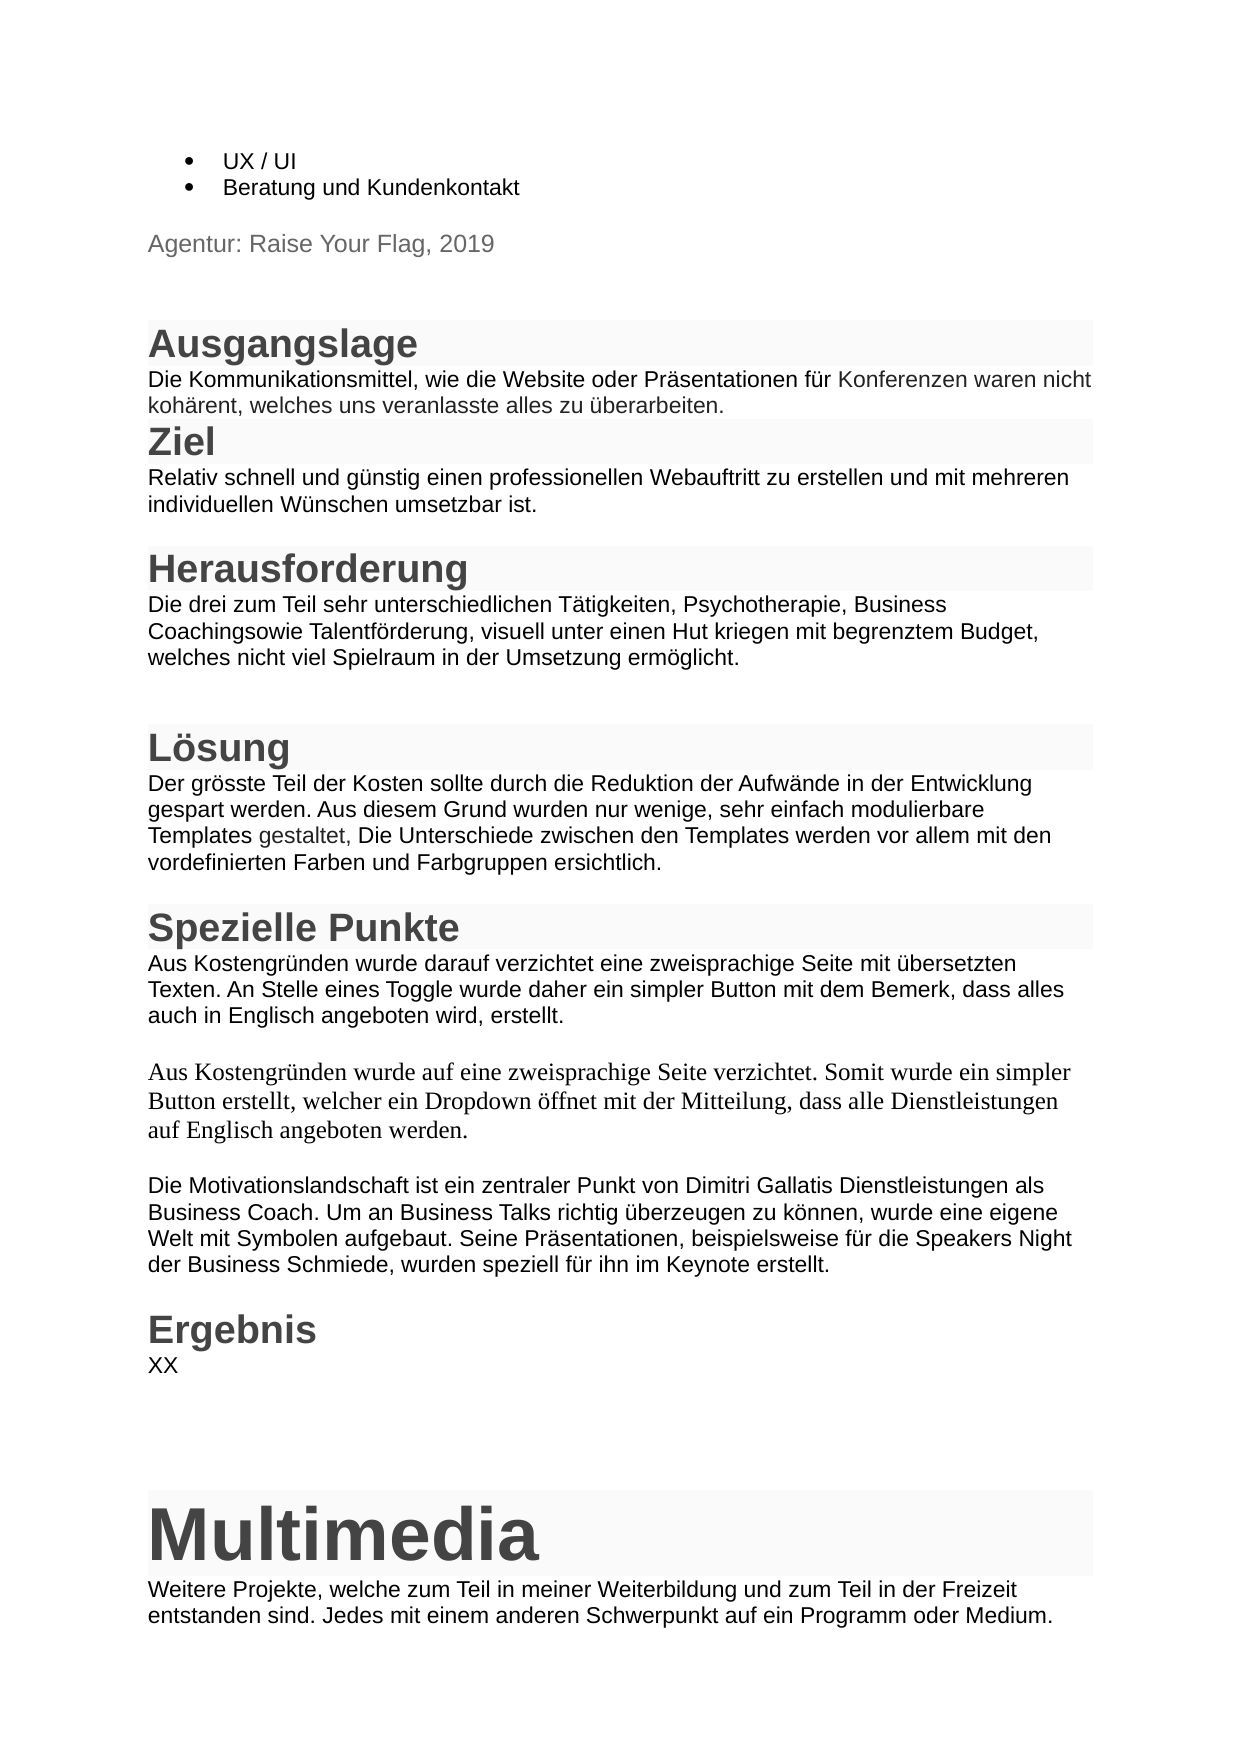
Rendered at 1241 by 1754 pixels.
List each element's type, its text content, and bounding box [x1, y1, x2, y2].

text Aus Kostengründen wurde auf eine zweisprachige Seite verzichtet. Somit wurde ein simpler Button erstellt, welcher ein Dropdown öffnet mit der Mitteilung, dass alle Dienstleistungen auf Englisch angeboten werden. [148, 1057, 1093, 1144]
text Weitere Projekte, welche zum Teil in meiner Weiterbildung und zum Teil in der Freizeit entstanden sind. Jedes mit einem anderen Schwerpunkt auf ein Programm oder Medium. [148, 1576, 1093, 1629]
list Beratung und Kundenkontakt [185, 174, 1093, 200]
subtitle Ziel [148, 419, 1093, 464]
subtitle Spezielle Punkte [148, 904, 1093, 949]
text Die drei zum Teil sehr unterschiedlichen Tätigkeiten, Psychotherapie, Business Coachingsowie Talentförderung, visuell unter einen Hut kriegen mit begrenztem Budget, welches nicht viel Spielraum in der Umsetzung ermöglicht. [148, 591, 1093, 670]
text Die Kommunikationsmittel, wie die Website oder Präsentationen für Konferenzen waren nicht kohärent, welches uns veranlasste alles zu überarbeiten. [148, 366, 1093, 419]
subtitle Lösung [148, 724, 1093, 770]
subtitle Agentur: Raise Your Flag, 2019 [148, 229, 1093, 258]
text Der grösste Teil der Kosten sollte durch die Reduktion der Aufwände in der Entwicklung gespart werden. Aus diesem Grund wurden nur wenige, sehr einfach modulierbare Templates gestaltet, Die Unterschiede zwischen den Templates werden vor allem mit den vordefinierten Farben und Farbgruppen ersichtlich. [148, 770, 1093, 875]
text XX [148, 1352, 1093, 1378]
text Relativ schnell und günstig einen professionellen Webauftritt zu erstellen und mit mehreren individuellen Wünschen umsetzbar ist. [148, 464, 1093, 517]
subtitle Ausgangslage [148, 320, 1093, 366]
subtitle Multimedia [148, 1490, 1093, 1576]
text Aus Kostengründen wurde darauf verzichtet eine zweisprachige Seite mit übersetzten Texten. An Stelle eines Toggle wurde daher ein simpler Button mit dem Bemerk, dass alles auch in Englisch angeboten wird, erstellt. [148, 949, 1093, 1029]
text Die Motivationslandschaft ist ein zentraler Punkt von Dimitri Gallatis Dienstleistungen als Business Coach. Um an Business Talks richtig überzeugen zu können, wurde eine eigene Welt mit Symbolen aufgebaut. Seine Präsentationen, beispielsweise für die Speakers Night der Business Schmiede, wurden speziell für ihn im Keynote erstellt. [148, 1172, 1093, 1278]
text Ergebnis [148, 1307, 1093, 1352]
list UX / UI [185, 148, 1093, 174]
subtitle Herausforderung [148, 546, 1093, 591]
